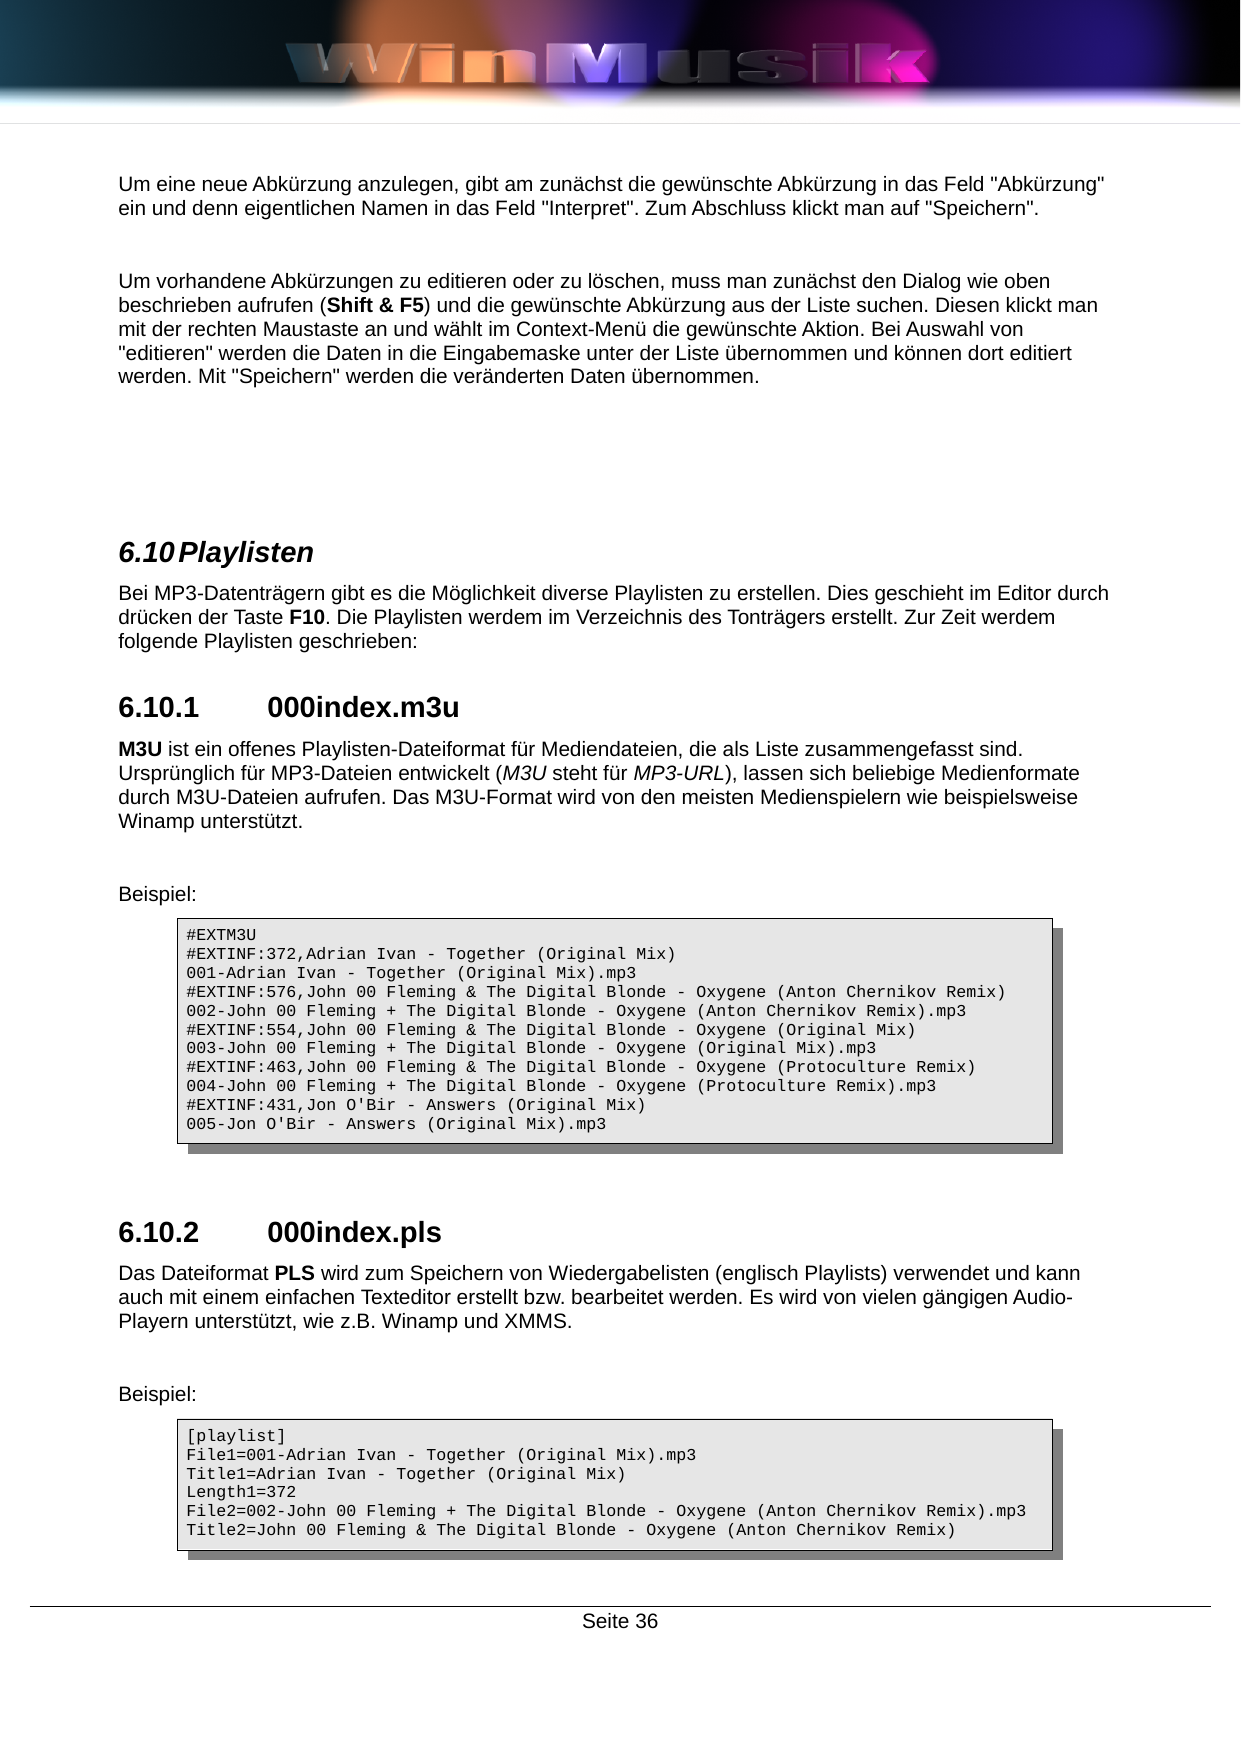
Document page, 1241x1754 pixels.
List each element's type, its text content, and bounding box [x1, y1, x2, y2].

text #EXTINF:554,John 00 Fleming & The Digital Blonde - Oxygene (Original Mix) [178, 1012, 1052, 1031]
text Um vorhandene Abkürzungen zu editieren oder zu löschen, muss man zunächst den Dialog wie oben beschrieben aufrufen (Shift & F5) und die gewünschte Abkürzung aus der Liste suchen. Diesen klickt man mit der rechten Maustaste an und wählt im Context-Menü die gewünschte Aktion. Bei Auswahl von "editieren" werden die Daten in die Eingabemaske unter der Liste übernommen und können dort editiert werden. Mit "Speichern" werden die veränderten Daten übernommen. [118, 268, 1122, 388]
subtitle Playlisten [118, 535, 1122, 569]
text #EXTINF:463,John 00 Fleming & The Digital Blonde - Oxygene (Protoculture Remix) [178, 1050, 1052, 1069]
text #EXTM3U [178, 919, 1052, 937]
text [playlist] [178, 1420, 1052, 1437]
subtitle 000index.pls [118, 1215, 1122, 1249]
subtitle 000index.m3u [118, 691, 1122, 724]
text Das Dateiformat PLS wird zum Speichern von Wiedergabelisten (englisch Playlists) verwendet und kann auch mit einem einfachen Texteditor erstellt bzw. bearbeitet werden. Es wird von vielen gängigen Audio-Playern unterstützt, wie z.B. Winamp und XMMS. [118, 1261, 1122, 1333]
text 005-Jon O'Bir - Answers (Original Mix).mp3 [178, 1106, 1052, 1143]
text Beispiel: [118, 881, 1122, 905]
text #EXTINF:576,John 00 Fleming & The Digital Blonde - Oxygene (Anton Chernikov Remix) [178, 974, 1052, 993]
text File2=002-John 00 Fleming + The Digital Blonde - Oxygene (Anton Chernikov Remix).mp3 [178, 1494, 1052, 1513]
text Title1=Adrian Ivan - Together (Original Mix) [178, 1456, 1052, 1475]
text Length1=372 [178, 1475, 1052, 1494]
text M3U ist ein offenes Playlisten-Dateiformat für Mediendateien, die als Liste zusammengefasst sind. Ursprünglich für MP3-Dateien entwickelt (M3U steht für MP3-URL), lassen sich beliebige Medienformate durch M3U-Dateien aufrufen. Das M3U-Format wird von den meisten Medienspielern wie beispielsweise Winamp unterstützt. [118, 737, 1122, 832]
text File1=001-Adrian Ivan - Together (Original Mix).mp3 [178, 1437, 1052, 1456]
text #EXTINF:431,Jon O'Bir - Answers (Original Mix) [178, 1087, 1052, 1106]
text Beispiel: [118, 1382, 1122, 1406]
text #EXTINF:372,Adrian Ivan - Together (Original Mix) [178, 937, 1052, 956]
text 001-Adrian Ivan - Together (Original Mix).mp3 [178, 956, 1052, 974]
text 004-John 00 Fleming + The Digital Blonde - Oxygene (Protoculture Remix).mp3 [178, 1069, 1052, 1087]
text Um eine neue Abkürzung anzulegen, gibt am zunächst die gewünschte Abkürzung in das Feld "Abkürzung" ein und denn eigentlichen Namen in das Feld "Interpret". Zum Abschluss klickt man auf "Speichern". [118, 172, 1122, 219]
text 003-John 00 Fleming + The Digital Blonde - Oxygene (Original Mix).mp3 [178, 1031, 1052, 1050]
text Title2=John 00 Fleming & The Digital Blonde - Oxygene (Anton Chernikov Remix) [178, 1513, 1052, 1549]
text 002-John 00 Fleming + The Digital Blonde - Oxygene (Anton Chernikov Remix).mp3 [178, 993, 1052, 1012]
text Bei MP3-Datenträgern gibt es die Möglichkeit diverse Playlisten zu erstellen. Dies geschieht im Editor durch drücken der Taste F10. Die Playlisten werdem im Verzeichnis des Tonträgers erstellt. Zur Zeit werdem folgende Playlisten geschrieben: [118, 581, 1122, 653]
